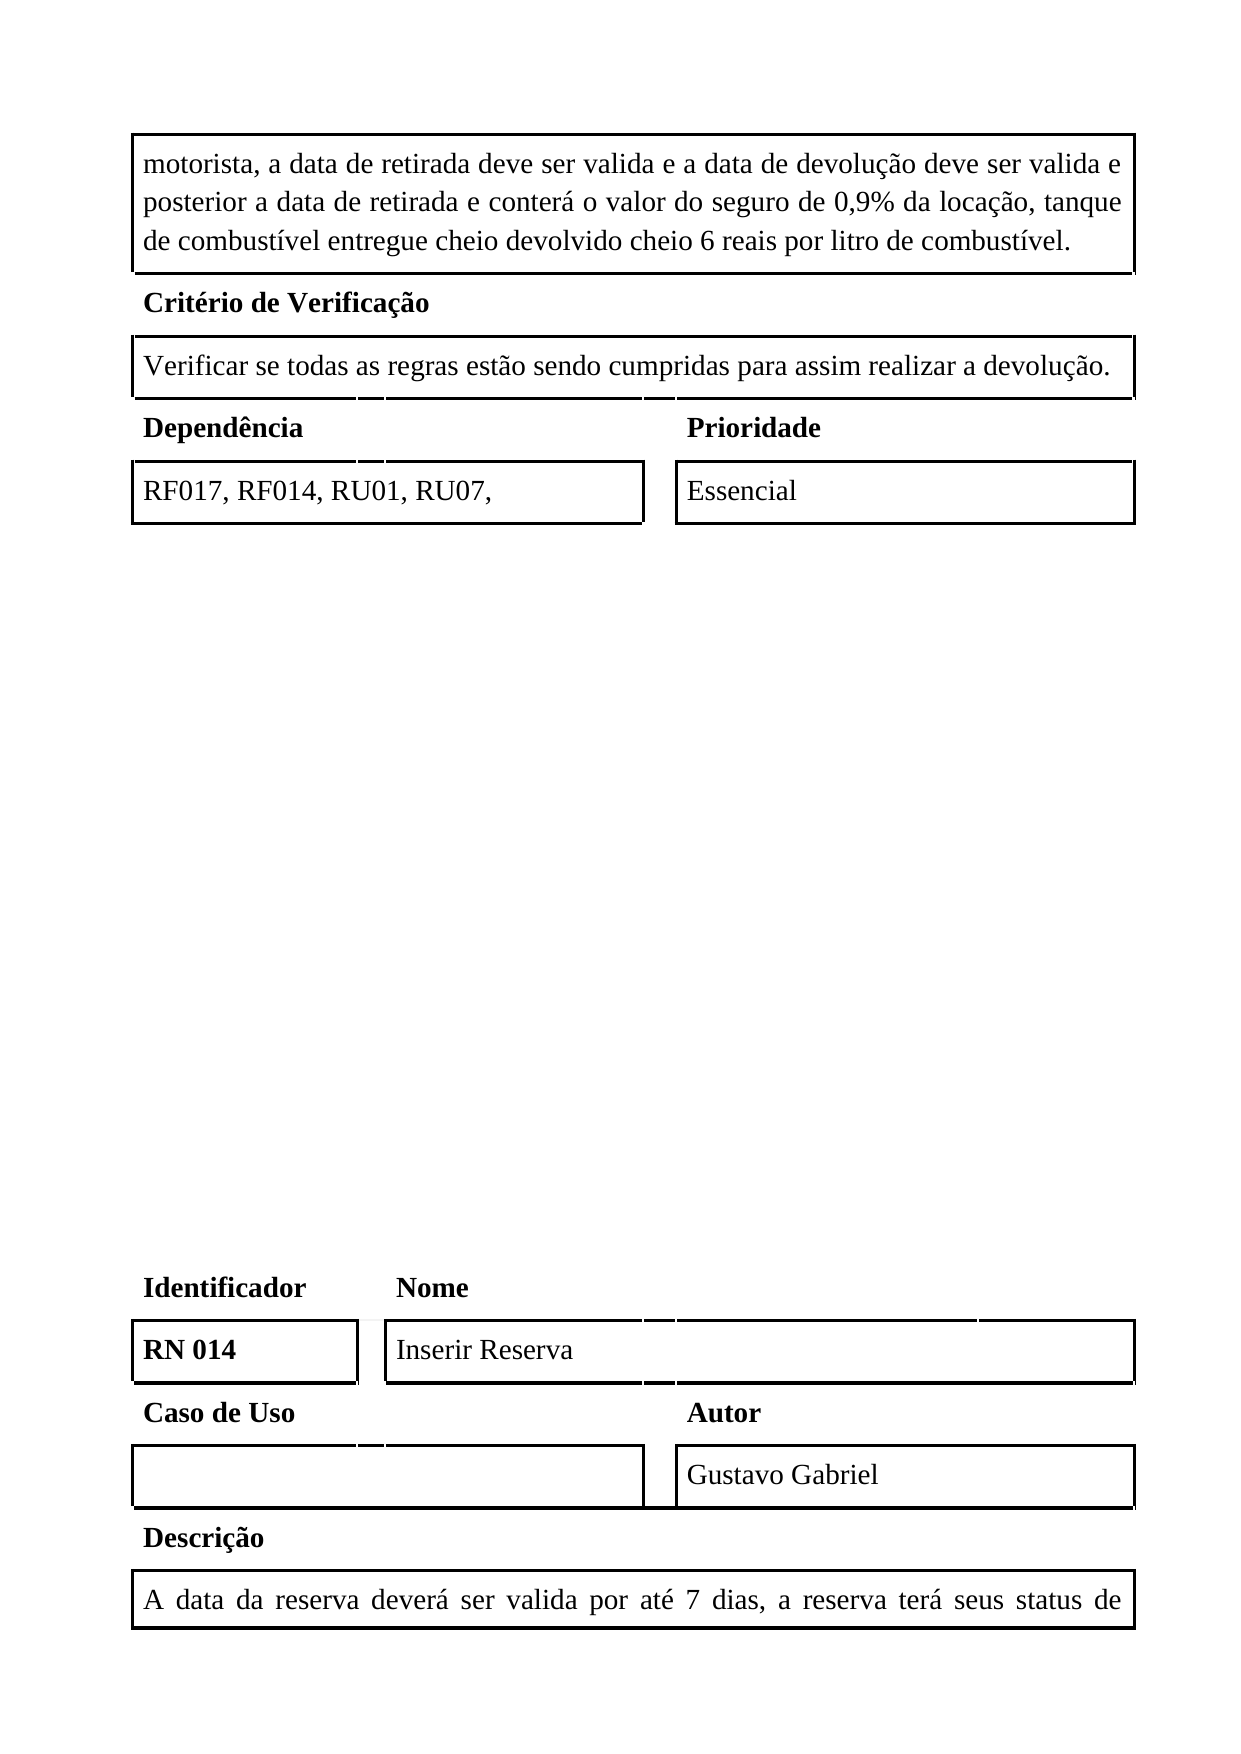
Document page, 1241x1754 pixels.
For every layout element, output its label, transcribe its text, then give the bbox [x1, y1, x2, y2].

table_cell Verificar se todas as regras estão sendo cumpridas para assim realizar a devolução. [134, 335, 1133, 397]
table_cell Prioridade [677, 397, 1133, 459]
table_cell Essencial [678, 460, 1133, 522]
table_cell motorista, a data de retirada deve ser valida e a data de devolução deve ser valida e posterior a data de retirada e conterá o valor do seguro de 0,9% da locação, tanque de combustível entregue cheio devolvido cheio 6 reais por litro de combustível. [134, 136, 1133, 272]
table_cell [644, 1385, 675, 1444]
table_cell Descrição [134, 1510, 1133, 1569]
table_header [979, 1260, 1133, 1319]
table_cell [358, 1384, 384, 1444]
table_header [677, 1260, 977, 1319]
table_cell A data da reserva deverá ser valida por até 7 dias, a reserva terá seus status de [134, 1572, 1133, 1626]
table_header [644, 1260, 675, 1319]
table_cell [386, 1385, 642, 1444]
table_cell [134, 1447, 642, 1506]
table_cell Autor [677, 1385, 1133, 1444]
table_cell [358, 400, 384, 459]
table_cell [386, 400, 642, 459]
table_cell Dependência [134, 398, 356, 459]
table_cell Gustavo Gabriel [678, 1447, 1133, 1506]
table_cell [645, 463, 675, 522]
table_cell [644, 400, 675, 459]
table_cell Caso de Uso [134, 1385, 356, 1444]
table_cell [359, 1321, 384, 1381]
table_cell RN 014 [134, 1322, 356, 1381]
table_header [358, 1260, 384, 1319]
table_header Nome [386, 1260, 642, 1319]
table_cell RF017, RF014, RU01, RU07, [134, 461, 642, 522]
table_header Identificador [134, 1260, 356, 1319]
table_cell [645, 1447, 675, 1506]
table_cell Inserir Reserva [387, 1322, 1133, 1381]
table_cell Critério de Verificação [134, 272, 1133, 334]
